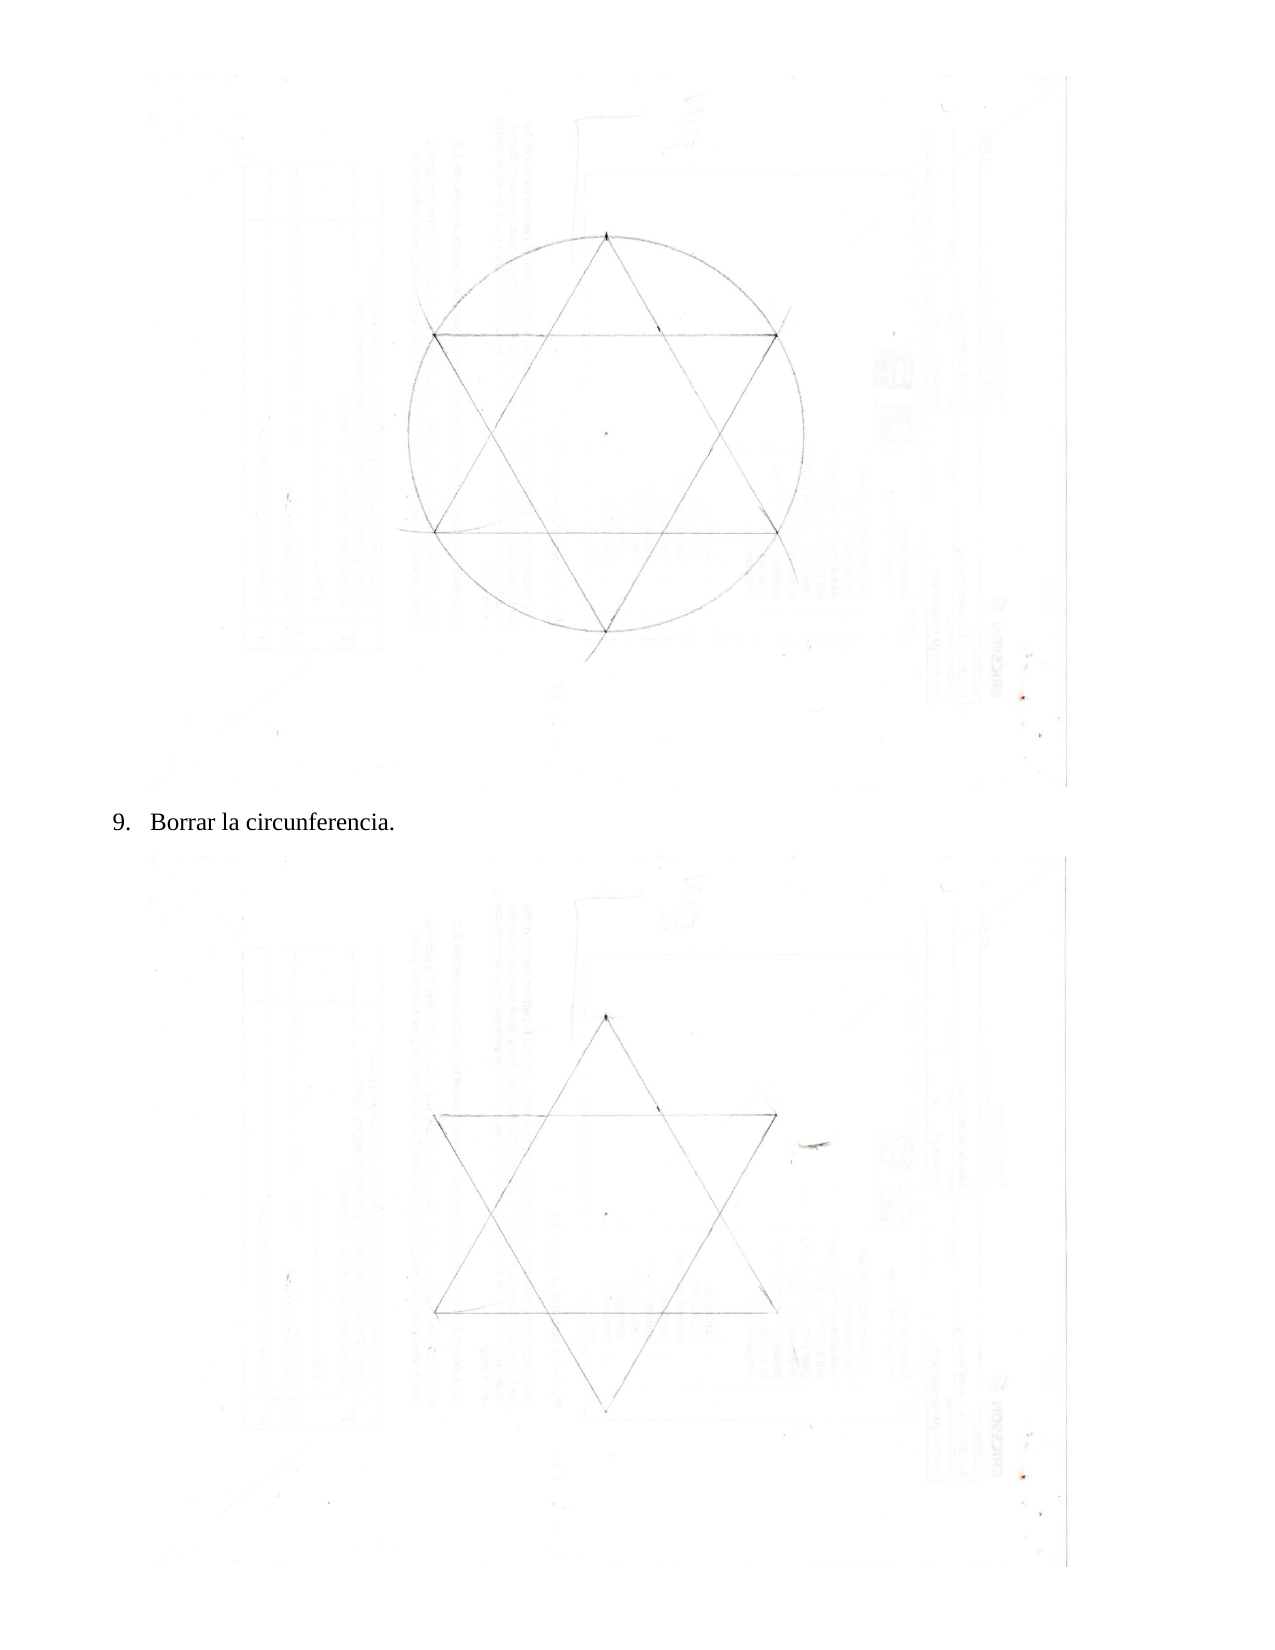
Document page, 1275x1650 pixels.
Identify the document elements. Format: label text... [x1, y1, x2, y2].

list Borrar la circunferencia. [112, 807, 1200, 835]
